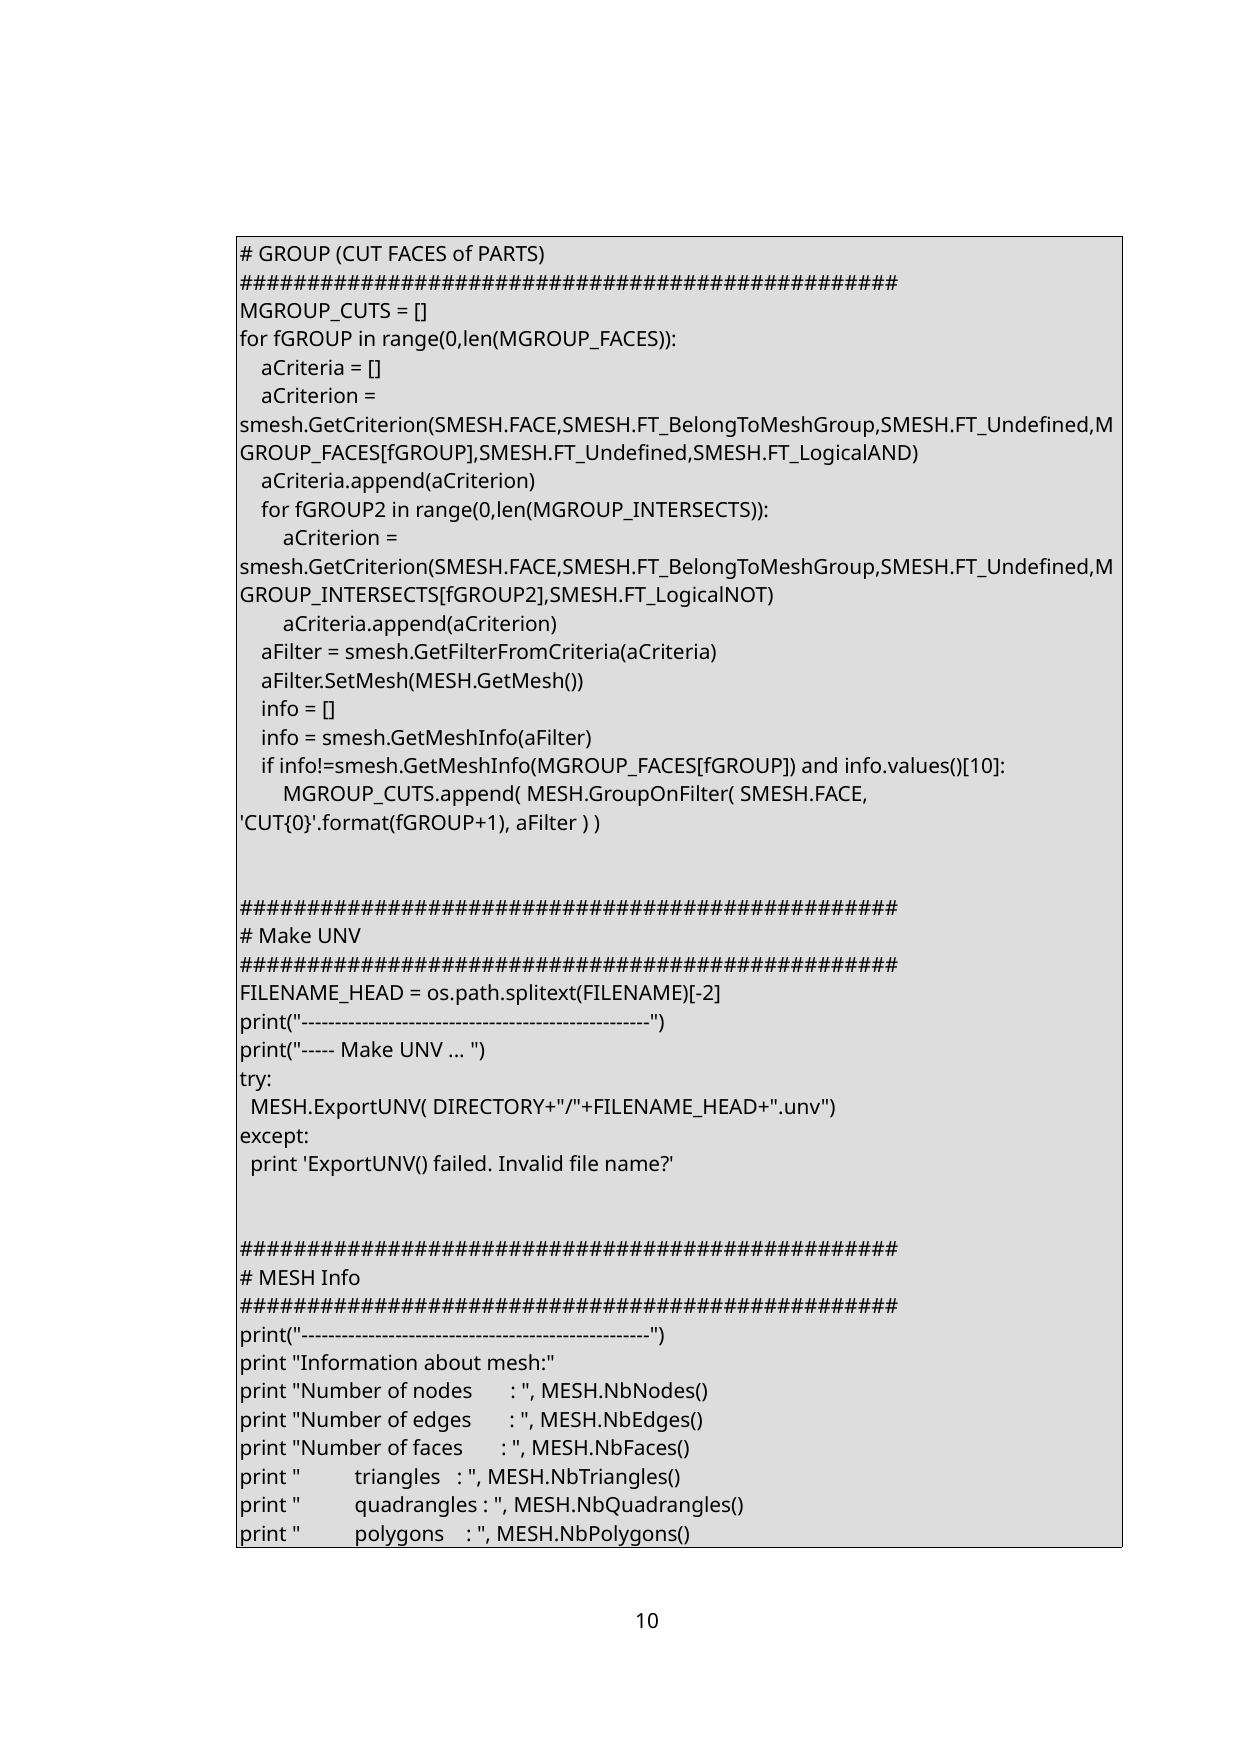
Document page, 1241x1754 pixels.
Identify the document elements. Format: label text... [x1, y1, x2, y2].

text ################################################# [237, 890, 1122, 919]
text # GROUP (CUT FACES of PARTS) [237, 237, 1122, 264]
text print("----------------------------------------------------") [237, 1004, 1122, 1032]
text aFilter.SetMesh(MESH.GetMesh()) [237, 663, 1122, 691]
text ################################################# [237, 1231, 1122, 1260]
text aCriteria.append(aCriterion) [237, 464, 1122, 492]
text MGROUP_CUTS = [] [237, 293, 1122, 321]
text # MESH Info [237, 1260, 1122, 1288]
text except: [237, 1118, 1122, 1146]
text info = smesh.GetMeshInfo(aFilter) [237, 719, 1122, 748]
text aCriterion = smesh.GetCriterion(SMESH.FACE,SMESH.FT_BelongToMeshGroup,SMESH.FT_Undefined,MGROUP_INTERSECTS[fGROUP2],SMESH.FT_LogicalNOT) [237, 521, 1122, 606]
text print "Information about mesh:" [237, 1345, 1122, 1374]
text aFilter = smesh.GetFilterFromCriteria(aCriteria) [237, 634, 1122, 663]
text try: [237, 1061, 1122, 1089]
text print "Number of nodes : ", MESH.NbNodes() [237, 1374, 1122, 1402]
text print("----------------------------------------------------") [237, 1317, 1122, 1345]
text MGROUP_CUTS.append( MESH.GroupOnFilter( SMESH.FACE, 'CUT{0}'.format(fGROUP+1), aFilter ) ) [237, 776, 1122, 833]
text FILENAME_HEAD = os.path.splitext(FILENAME)[-2] [237, 976, 1122, 1004]
text aCriterion = smesh.GetCriterion(SMESH.FACE,SMESH.FT_BelongToMeshGroup,SMESH.FT_Undefined,MGROUP_FACES[fGROUP],SMESH.FT_Undefined,SMESH.FT_LogicalAND) [237, 378, 1122, 464]
text ################################################# [237, 947, 1122, 976]
text if info!=smesh.GetMeshInfo(MGROUP_FACES[fGROUP]) and info.values()[10]: [237, 748, 1122, 776]
text aCriteria = [] [237, 350, 1122, 378]
text print 'ExportUNV() failed. Invalid file name?' [237, 1146, 1122, 1174]
text print " quadrangles : ", MESH.NbQuadrangles() [237, 1487, 1122, 1516]
text info = [] [237, 691, 1122, 719]
text ################################################# [237, 264, 1122, 293]
text print("----- Make UNV ... ") [237, 1032, 1122, 1061]
text print " polygons : ", MESH.NbPolygons() [237, 1516, 1122, 1547]
text print " triangles : ", MESH.NbTriangles() [237, 1459, 1122, 1487]
text aCriteria.append(aCriterion) [237, 606, 1122, 634]
text print "Number of faces : ", MESH.NbFaces() [237, 1431, 1122, 1459]
text for fGROUP2 in range(0,len(MGROUP_INTERSECTS)): [237, 492, 1122, 521]
text ################################################# [237, 1288, 1122, 1317]
text # Make UNV [237, 919, 1122, 947]
text for fGROUP in range(0,len(MGROUP_FACES)): [237, 321, 1122, 350]
text print "Number of edges : ", MESH.NbEdges() [237, 1402, 1122, 1431]
text MESH.ExportUNV( DIRECTORY+"/"+FILENAME_HEAD+".unv") [237, 1089, 1122, 1118]
